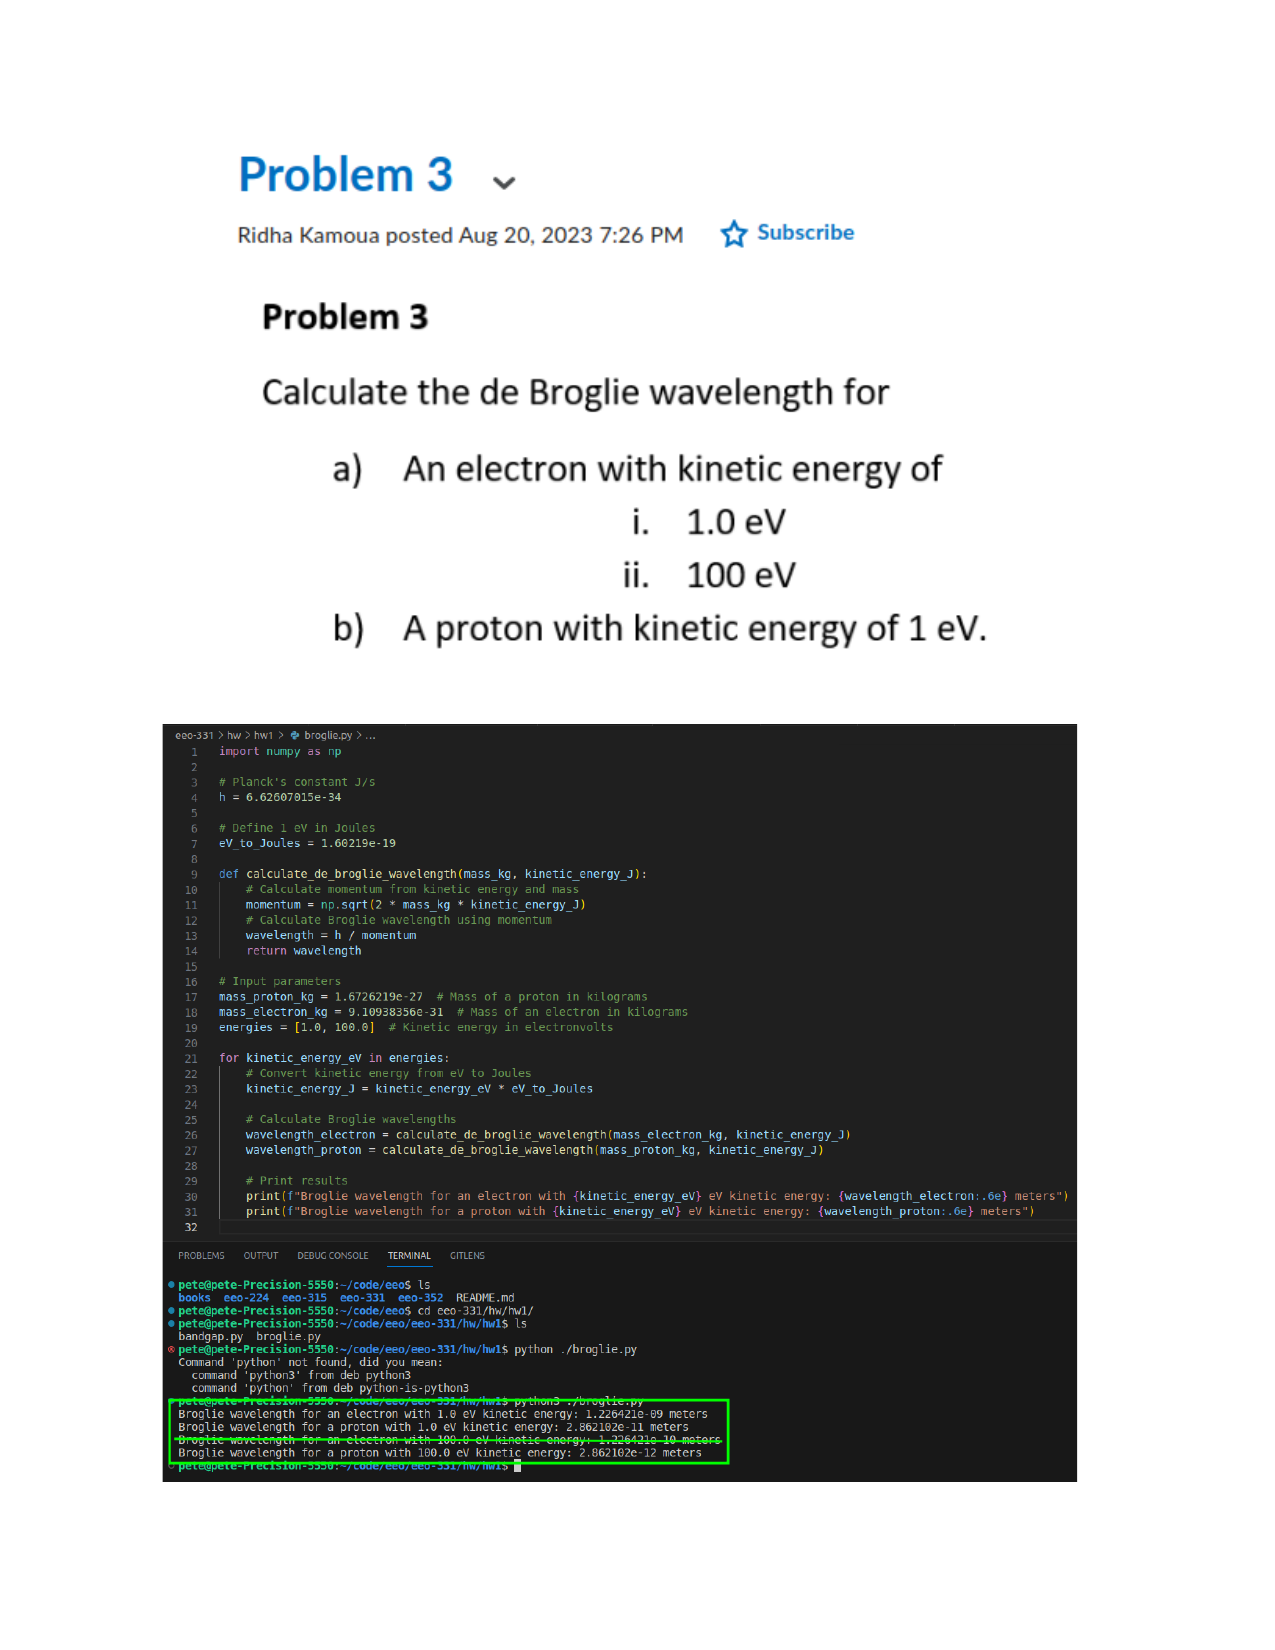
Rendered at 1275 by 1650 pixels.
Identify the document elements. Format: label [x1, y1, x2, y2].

picture [162, 724, 1078, 1482]
picture [229, 146, 1046, 672]
